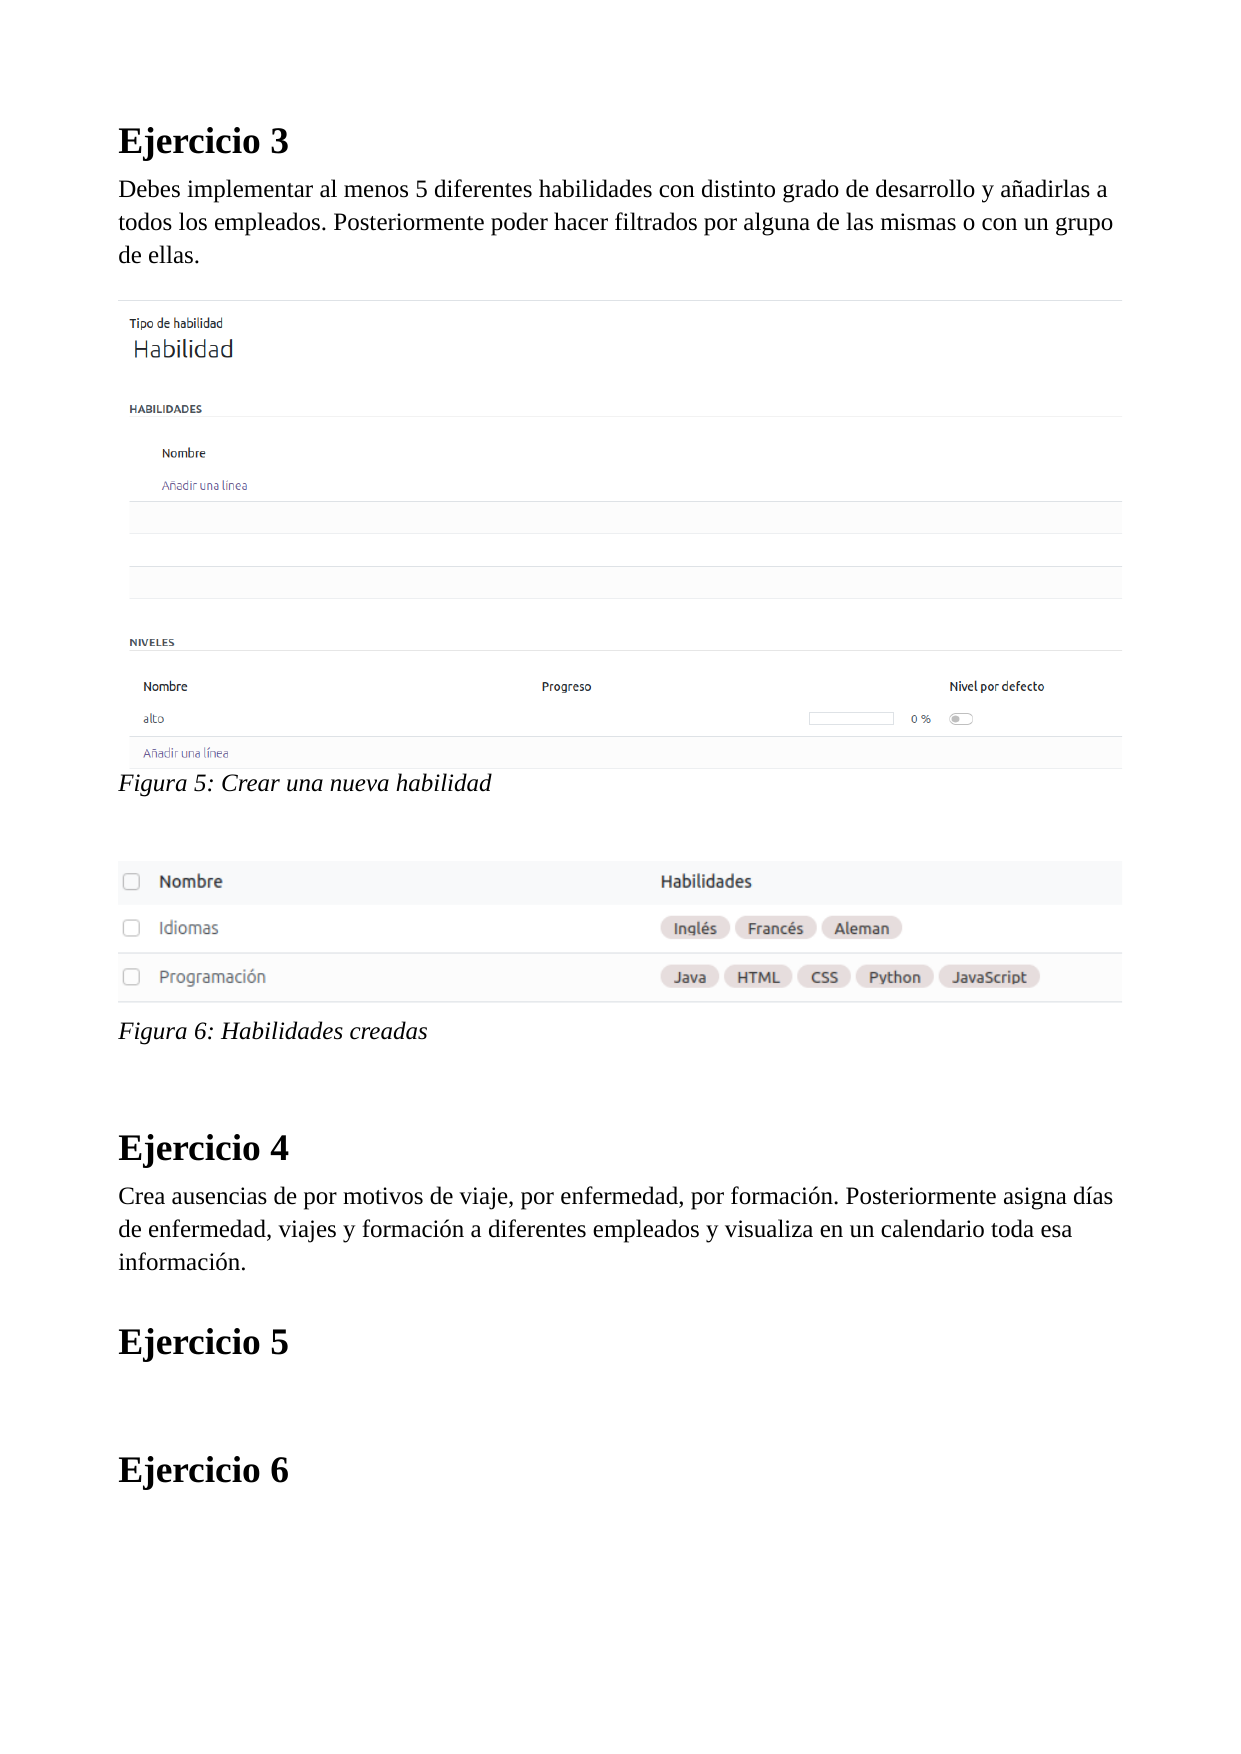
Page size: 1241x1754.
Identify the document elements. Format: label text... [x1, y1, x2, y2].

picture [118, 300, 1123, 769]
text Crea ausencias de por motivos de viaje, por enfermedad, por formación. Posteriormente asigna días de enfermedad, viajes y formación a diferentes empleados y visualiza en un calendario toda esa información. [118, 1181, 1122, 1276]
subtitle Ejercicio 3 [118, 118, 1122, 161]
picture [118, 861, 1123, 1016]
text Debes implementar al menos 5 diferentes habilidades con distinto grado de desarrollo y añadirlas a todos los empleados. Posteriormente poder hacer filtrados por alguna de las mismas o con un grupo de ellas. [118, 174, 1122, 268]
subtitle Ejercicio 4 [118, 1125, 1122, 1168]
text Figura 6: Habilidades creadas [118, 1016, 1122, 1045]
text Figura 5: Crear una nueva habilidad [118, 769, 1122, 797]
subtitle Ejercicio 6 [118, 1448, 1122, 1491]
subtitle Ejercicio 5 [118, 1320, 1122, 1363]
